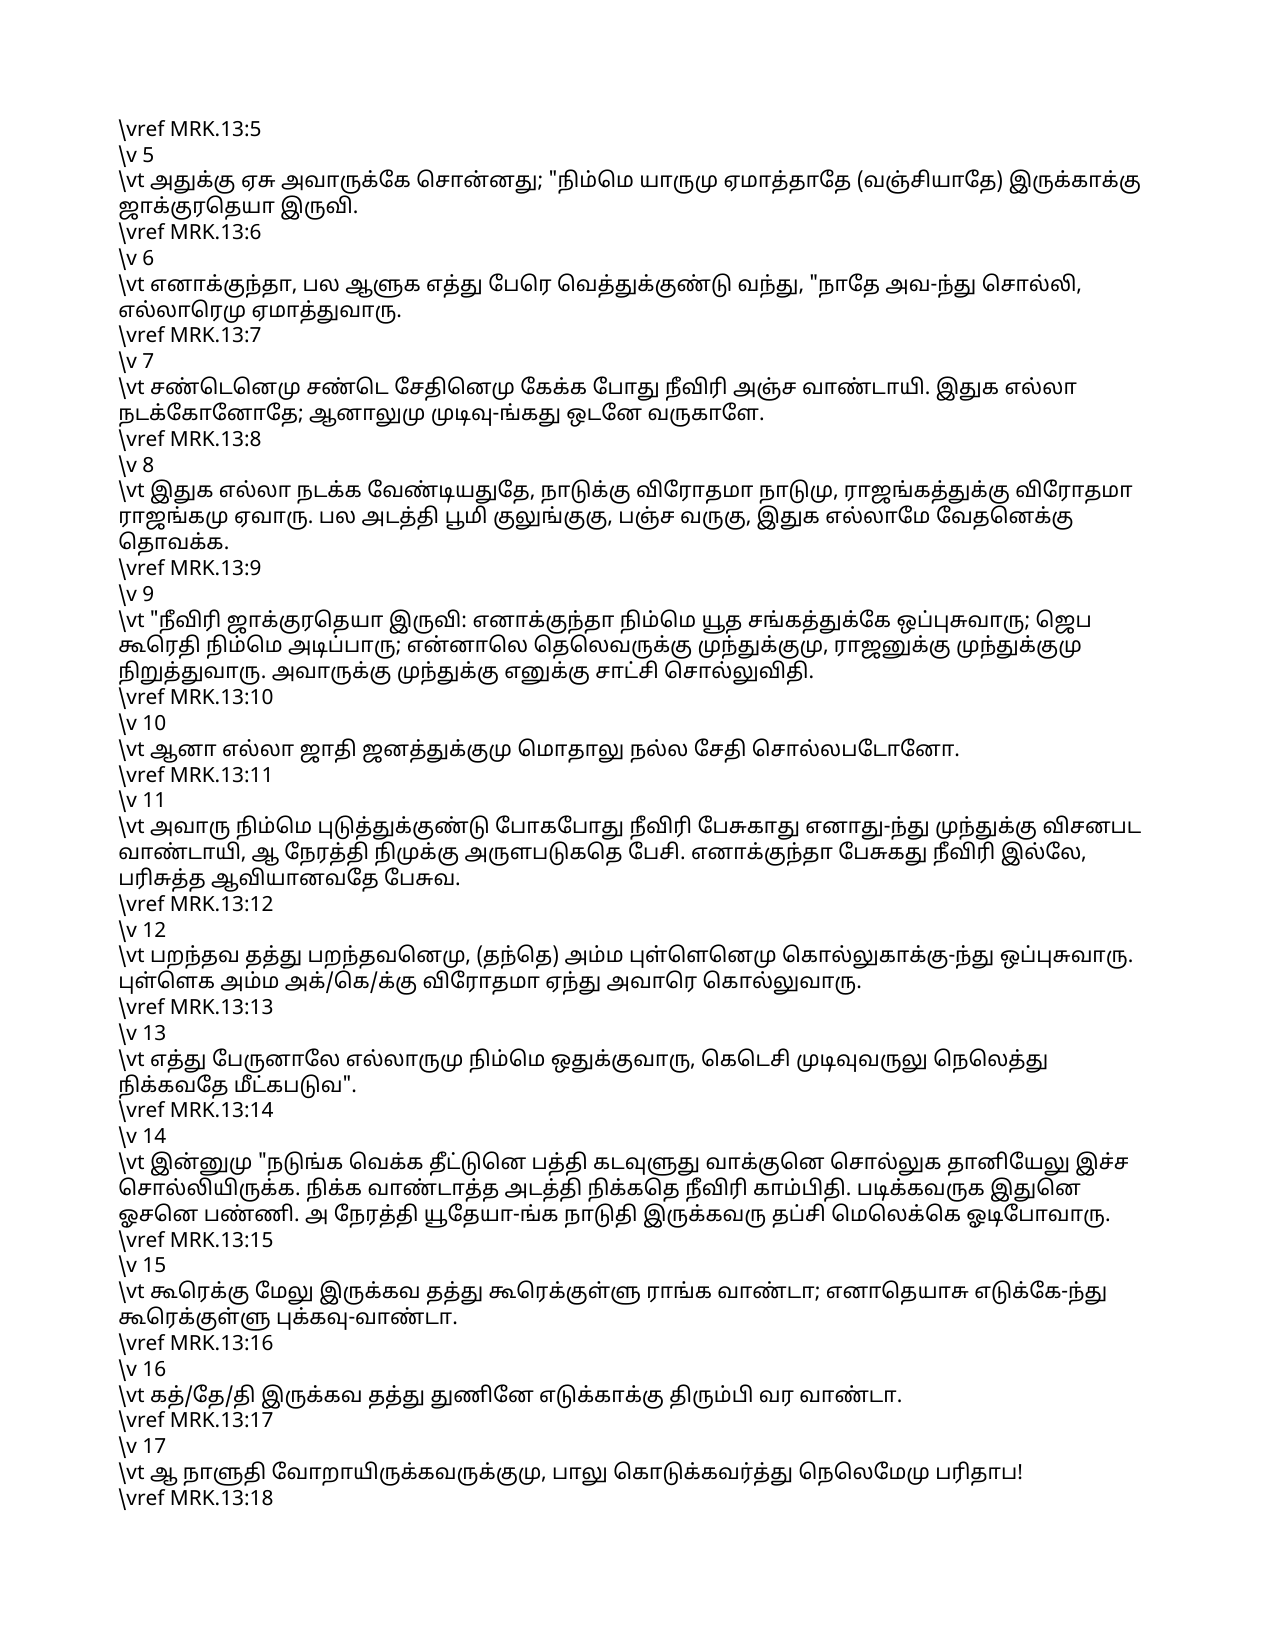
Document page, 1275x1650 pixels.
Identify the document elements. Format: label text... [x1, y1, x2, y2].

text \vref MRK.13:13 [118, 996, 1157, 1022]
text \vref MRK.13:11 [118, 764, 1157, 790]
text \v 6 [118, 247, 1157, 273]
text \vref MRK.13:6 [118, 221, 1157, 247]
text \v 13 [118, 1022, 1157, 1048]
text \vref MRK.13:5 [118, 118, 1157, 144]
text \vt கூரெக்கு மேலு இருக்கவ தத்து கூரெக்குள்ளு ராங்க வாண்டா; எனாதெயாசு எடுக்கே-ந்து கூரெக்குள்ளு புக்கவு-வாண்டா. [118, 1281, 1157, 1332]
text \vref MRK.13:14 [118, 1100, 1157, 1126]
text \v 5 [118, 144, 1157, 170]
text \vt அதுக்கு ஏசு அவாருக்கே சொன்னது; "நிம்மெ யாருமு ஏமாத்தாதே (வஞ்சியாதே) இருக்காக்கு ஜாக்குரதெயா இருவி. [118, 170, 1157, 221]
text \vt இதுக எல்லா நடக்க வேண்டியதுதே, நாடுக்கு விரோதமா நாடுமு, ராஜங்கத்துக்கு விரோதமா ராஜங்கமு ஏவாரு. பல அடத்தி பூமி குலுங்குகு, பஞ்ச வருகு, இதுக எல்லாமே வேதனெக்கு தொவக்க. [118, 480, 1157, 557]
text \v 11 [118, 790, 1157, 816]
text \vt அவாரு நிம்மெ புடுத்துக்குண்டு போகபோது நீவிரி பேசுகாது எனாது-ந்து முந்துக்கு விசனபட வாண்டாயி, ஆ நேரத்தி நிமுக்கு அருளபடுகதெ பேசி. எனாக்குந்தா பேசுகது நீவிரி இல்லே, பரிசுத்த ஆவியானவதே பேசுவ. [118, 816, 1157, 893]
text \vt எனாக்குந்தா, பல ஆளுக எத்து பேரெ வெத்துக்குண்டு வந்து, "நாதே அவ-ந்து சொல்லி, எல்லாரெமு ஏமாத்துவாரு. [118, 273, 1157, 325]
text \vref MRK.13:7 [118, 325, 1157, 351]
text \v 9 [118, 583, 1157, 609]
text \vt கத்/தே/தி இருக்கவ தத்து துணினே எடுக்காக்கு திரும்பி வர வாண்டா. [118, 1384, 1157, 1410]
text \vref MRK.13:15 [118, 1229, 1157, 1255]
text \v 17 [118, 1436, 1157, 1461]
text \v 12 [118, 919, 1157, 945]
text \vt பறந்தவ தத்து பறந்தவனெமு, (தந்தெ) அம்ம புள்ளெனெமு கொல்லுகாக்கு-ந்து ஒப்புசுவாரு. புள்ளெக அம்ம அக்/கெ/க்கு விரோதமா ஏந்து அவாரெ கொல்லுவாரு. [118, 945, 1157, 996]
text \v 7 [118, 351, 1157, 376]
text \vt சண்டெனெமு சண்டெ சேதினெமு கேக்க போது நீவிரி அஞ்ச வாண்டாயி. இதுக எல்லா நடக்கோனோதே; ஆனாலுமு முடிவு-ங்கது ஒடனே வருகாளே. [118, 376, 1157, 428]
text \vt "நீவிரி ஜாக்குரதெயா இருவி: எனாக்குந்தா நிம்மெ யூத சங்கத்துக்கே ஒப்புசுவாரு; ஜெப கூரெதி நிம்மெ அடிப்பாரு; என்னாலெ தெலெவருக்கு முந்துக்குமு, ராஜனுக்கு முந்துக்குமு நிறுத்துவாரு. அவாருக்கு முந்துக்கு எனுக்கு சாட்சி சொல்லுவிதி. [118, 609, 1157, 686]
text \vt ஆனா எல்லா ஜாதி ஜனத்துக்குமு மொதாலு நல்ல சேதி சொல்லபடோனோ. [118, 738, 1157, 764]
text \vt இன்னுமு "நடுங்க வெக்க தீட்டுனெ பத்தி கடவுளுது வாக்குனெ சொல்லுக தானியேலு இச்ச சொல்லியிருக்க. நிக்க வாண்டாத்த அடத்தி நிக்கதெ நீவிரி காம்பிதி. படிக்கவருக இதுனெ ஓசனெ பண்ணி. அ நேரத்தி யூதேயா-ங்க நாடுதி இருக்கவரு தப்சி மெலெக்கெ ஓடிபோவாரு. [118, 1151, 1157, 1229]
text \vt ஆ நாளுதி வோறாயிருக்கவருக்குமு, பாலு கொடுக்கவர்த்து நெலெமேமு பரிதாப! [118, 1461, 1157, 1487]
text \vref MRK.13:17 [118, 1410, 1157, 1436]
text \vref MRK.13:16 [118, 1332, 1157, 1358]
text \v 15 [118, 1255, 1157, 1281]
text \vref MRK.13:18 [118, 1487, 1157, 1513]
text \vref MRK.13:9 [118, 557, 1157, 583]
text \v 14 [118, 1126, 1157, 1151]
text \vref MRK.13:12 [118, 893, 1157, 919]
text \v 8 [118, 454, 1157, 480]
text \vt எத்து பேருனாலே எல்லாருமு நிம்மெ ஒதுக்குவாரு, கெடெசி முடிவுவருலு நெலெத்து நிக்கவதே மீட்கபடுவ". [118, 1048, 1157, 1100]
text \vref MRK.13:10 [118, 686, 1157, 712]
text \v 10 [118, 712, 1157, 738]
text \vref MRK.13:8 [118, 428, 1157, 454]
text \v 16 [118, 1358, 1157, 1384]
